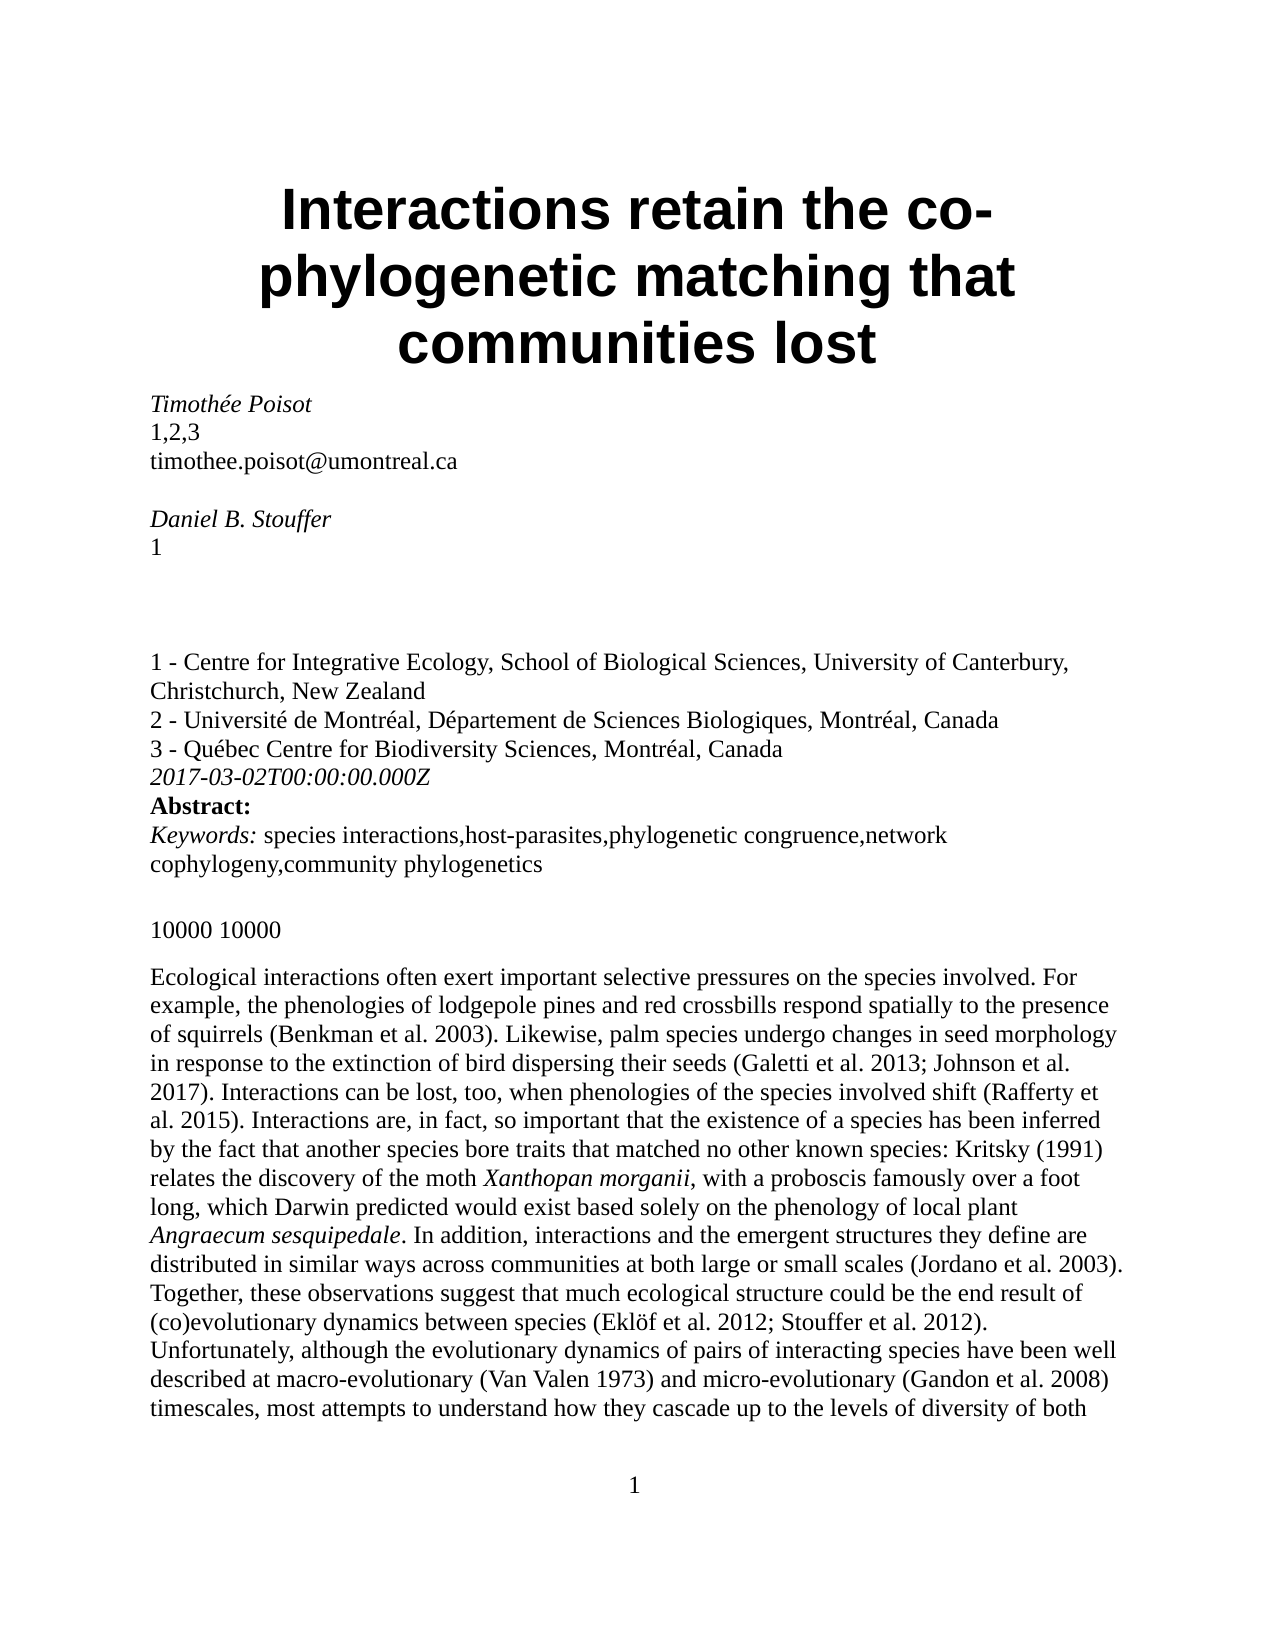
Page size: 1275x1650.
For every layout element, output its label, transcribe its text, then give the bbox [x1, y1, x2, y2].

title Interactions retain the co-phylogenetic matching that communities lost [150, 175, 1125, 376]
text Timothée Poisot [150, 389, 1125, 417]
text Daniel B. Stouffer [150, 504, 1125, 532]
text 1,2,3 [150, 417, 1125, 446]
text 1 - Centre for Integrative Ecology, School of Biological Sciences, University of Canterbury, Christchurch, New Zealand [150, 647, 1125, 705]
text 2 - Université de Montréal, Département de Sciences Biologiques, Montréal, Canada [150, 705, 1125, 734]
text 2017-03-02T00:00:00.000Z [150, 762, 1125, 791]
text Abstract: Both species and their interactions are affected by changes that occur at evolutionary time-scales, and these changes shape both ecological communities and their phylogenetic structure. That said, extant ecological community structure is contingent upon random chance, environmental filters, and local effects. It is therefore unclear how much ecological signal local communities should retain. Here we show that, in a host--parasite system where species interactions vary substantially over a continental gradient, the ecological significance of individual interactions is maintained across different scales. Notably, this occurs despite the fact that observed community variation at the local scale frequently tends to weaken or remove community-wide phylogenetic signal. When considered in terms of the interplay between community ecology and coevolutionary theory, our results demonstrate that individual interactions are capable and indeed likely to show a consistent signature of past evolutionary history even when woven into communities that do not. [150, 791, 1125, 820]
text 10000 10000 [150, 915, 1125, 944]
text 3 - Québec Centre for Biodiversity Sciences, Montréal, Canada [150, 734, 1125, 762]
text 1 [150, 532, 1125, 561]
text Keywords: species interactions,host-parasites,phylogenetic congruence,network cophylogeny,community phylogenetics [150, 820, 1125, 877]
text Ecological interactions often exert important selective pressures on the species involved. For example, the phenologies of lodgepole pines and red crossbills respond spatially to the presence of squirrels (Benkman et al. 2003). Likewise, palm species undergo changes in seed morphology in response to the extinction of bird dispersing their seeds (Galetti et al. 2013; Johnson et al. 2017). Interactions can be lost, too, when phenologies of the species involved shift (Rafferty et al. 2015). Interactions are, in fact, so important that the existence of a species has been inferred by the fact that another species bore traits that matched no other known species: Kritsky (1991) relates the discovery of the moth Xanthopan morganii, with a proboscis famously over a foot long, which Darwin predicted would exist based solely on the phenology of local plant Angraecum sesquipedale. In addition, interactions and the emergent structures they define are distributed in similar ways across communities at both large or small scales (Jordano et al. 2003). Together, these observations suggest that much ecological structure could be the end result of (co)evolutionary dynamics between species (Eklöf et al. 2012; Stouffer et al. 2012). Unfortunately, although the evolutionary dynamics of pairs of interacting species have been well described at macro-evolutionary (Van Valen 1973) and micro-evolutionary (Gandon et al. 2008) timescales, most attempts to understand how they cascade up to the levels of diversity of both [150, 962, 1125, 1422]
text timothee.poisot@umontreal.ca [150, 446, 1125, 475]
